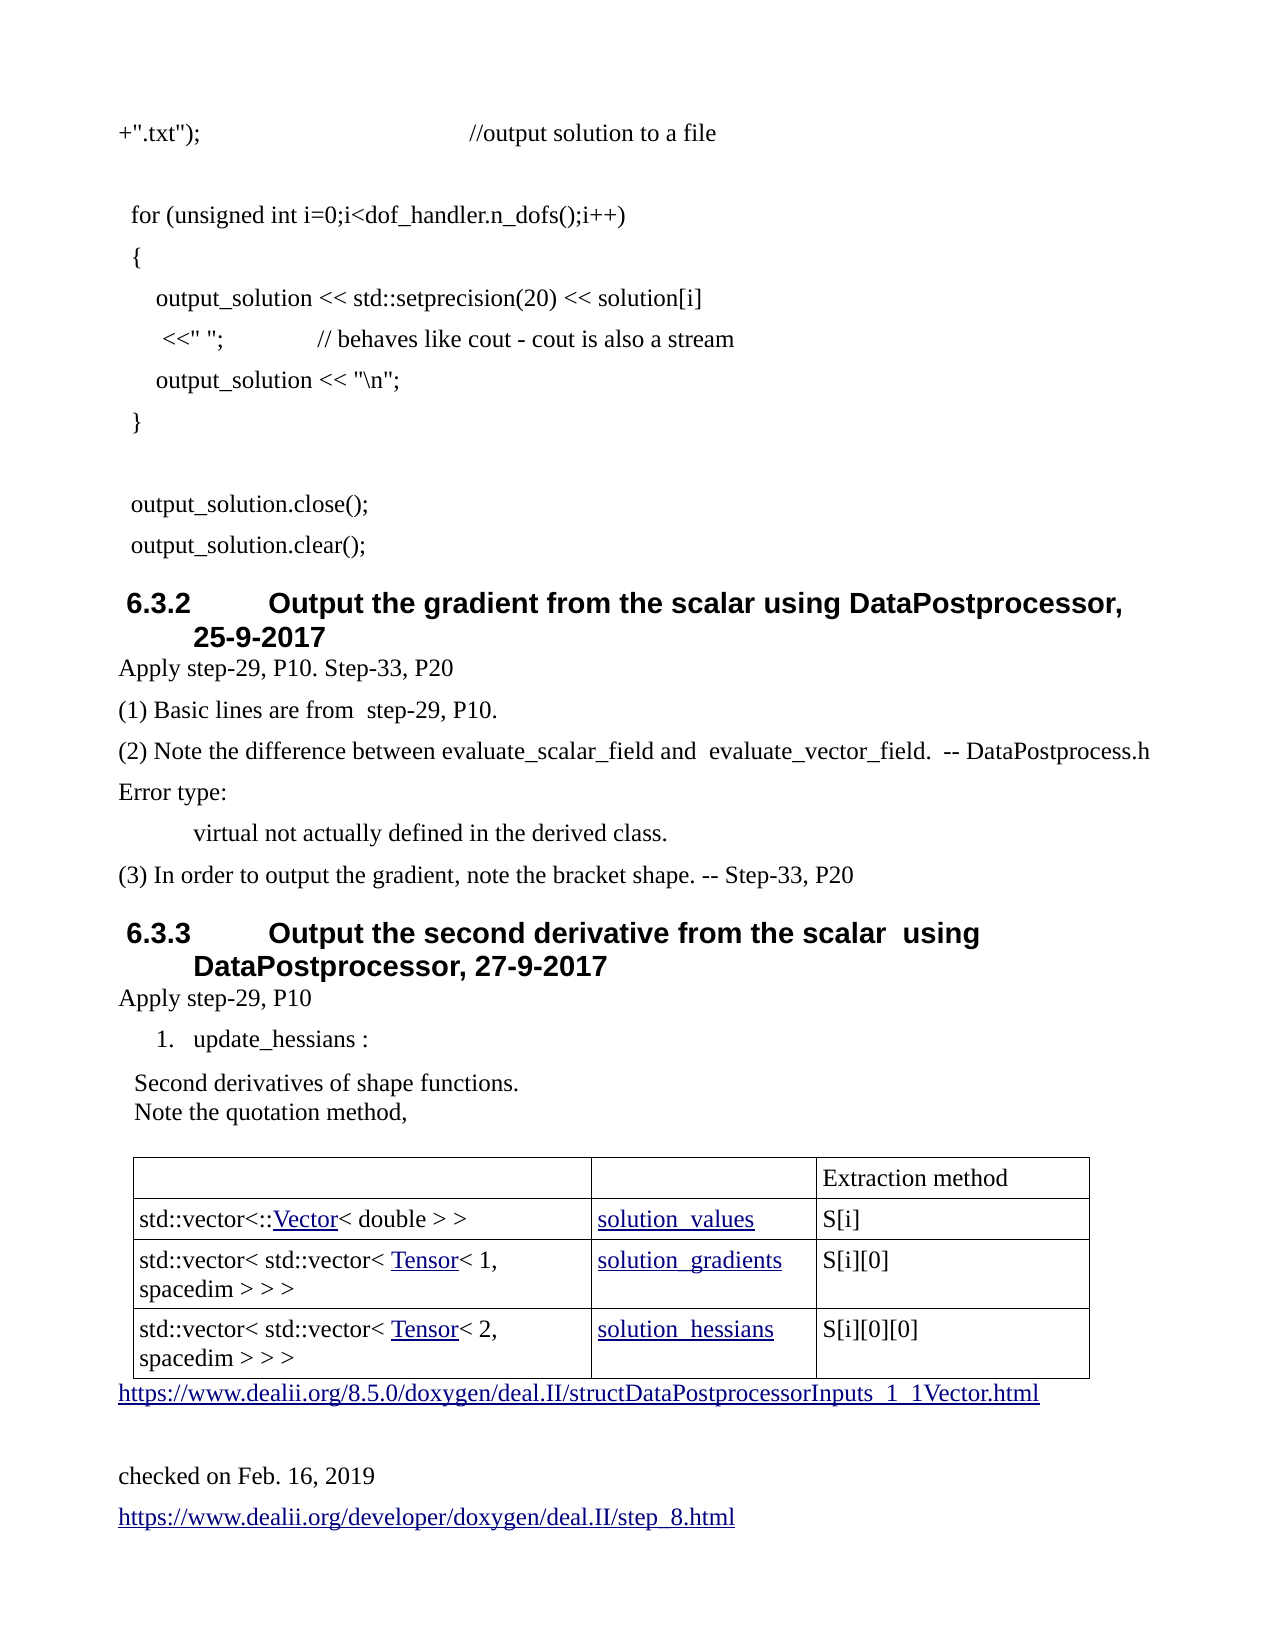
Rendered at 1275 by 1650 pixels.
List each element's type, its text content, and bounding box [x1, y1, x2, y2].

table_header Extraction method [817, 1158, 1089, 1198]
text Apply step-29, P10. Step-33, P20 [118, 653, 1157, 682]
list update_hessians : [156, 1024, 1157, 1053]
text +".txt"); //output solution to a file [118, 118, 1157, 147]
text Error type: [118, 777, 1157, 806]
table_cell S[i][0] [817, 1240, 1089, 1308]
text https://www.dealii.org/8.5.0/doxygen/deal.II/structDataPostprocessorInputs_1_1Vector.html [118, 1378, 1157, 1407]
subtitle Output the second derivative from the scalar using DataPostprocessor, 27-9-2017 [118, 916, 1157, 983]
text (3) In order to output the gradient, note the bracket shape. -- Step-33, P20 [118, 860, 1157, 888]
table_cell solution_hessians [592, 1309, 816, 1378]
text { [118, 242, 1157, 271]
table_cell std::vector<::Vector< double > > [134, 1199, 591, 1239]
text Apply step-29, P10 [118, 983, 1157, 1011]
text output_solution << "\n"; [118, 366, 1157, 394]
table_cell std::vector< std::vector< Tensor< 2, spacedim > > > [134, 1309, 591, 1378]
table_header [134, 1158, 591, 1198]
table_header Second derivatives of shape functions. Note the quotation method, [131, 1065, 536, 1157]
text checked on Feb. 16, 2019 [118, 1461, 1157, 1489]
text output_solution.clear(); [118, 531, 1157, 559]
text (1) Basic lines are from step-29, P10. [118, 695, 1157, 723]
text for (unsigned int i=0;i<dof_handler.n_dofs();i++) [118, 201, 1157, 229]
table_cell solution_values [592, 1199, 816, 1239]
table_cell S[i] [817, 1199, 1089, 1239]
table_header [592, 1158, 816, 1198]
subtitle Output the gradient from the scalar using DataPostprocessor, 25-9-2017 [118, 586, 1157, 653]
text } [118, 407, 1157, 436]
text virtual not actually defined in the derived class. [118, 818, 1157, 847]
table_cell S[i][0][0] [817, 1309, 1089, 1378]
text output_solution.close(); [118, 489, 1157, 518]
text <<" "; // behaves like cout - cout is also a stream [118, 324, 1157, 353]
text (2) Note the difference between evaluate_scalar_field and evaluate_vector_field. -- DataPostprocess.h [118, 736, 1157, 765]
table_cell std::vector< std::vector< Tensor< 1, spacedim > > > [134, 1240, 591, 1308]
text https://www.dealii.org/developer/doxygen/deal.II/step_8.html [118, 1502, 1157, 1531]
table_header [118, 1065, 131, 1157]
text output_solution << std::setprecision(20) << solution[i] [118, 283, 1157, 312]
table_cell solution_gradients [592, 1240, 816, 1308]
